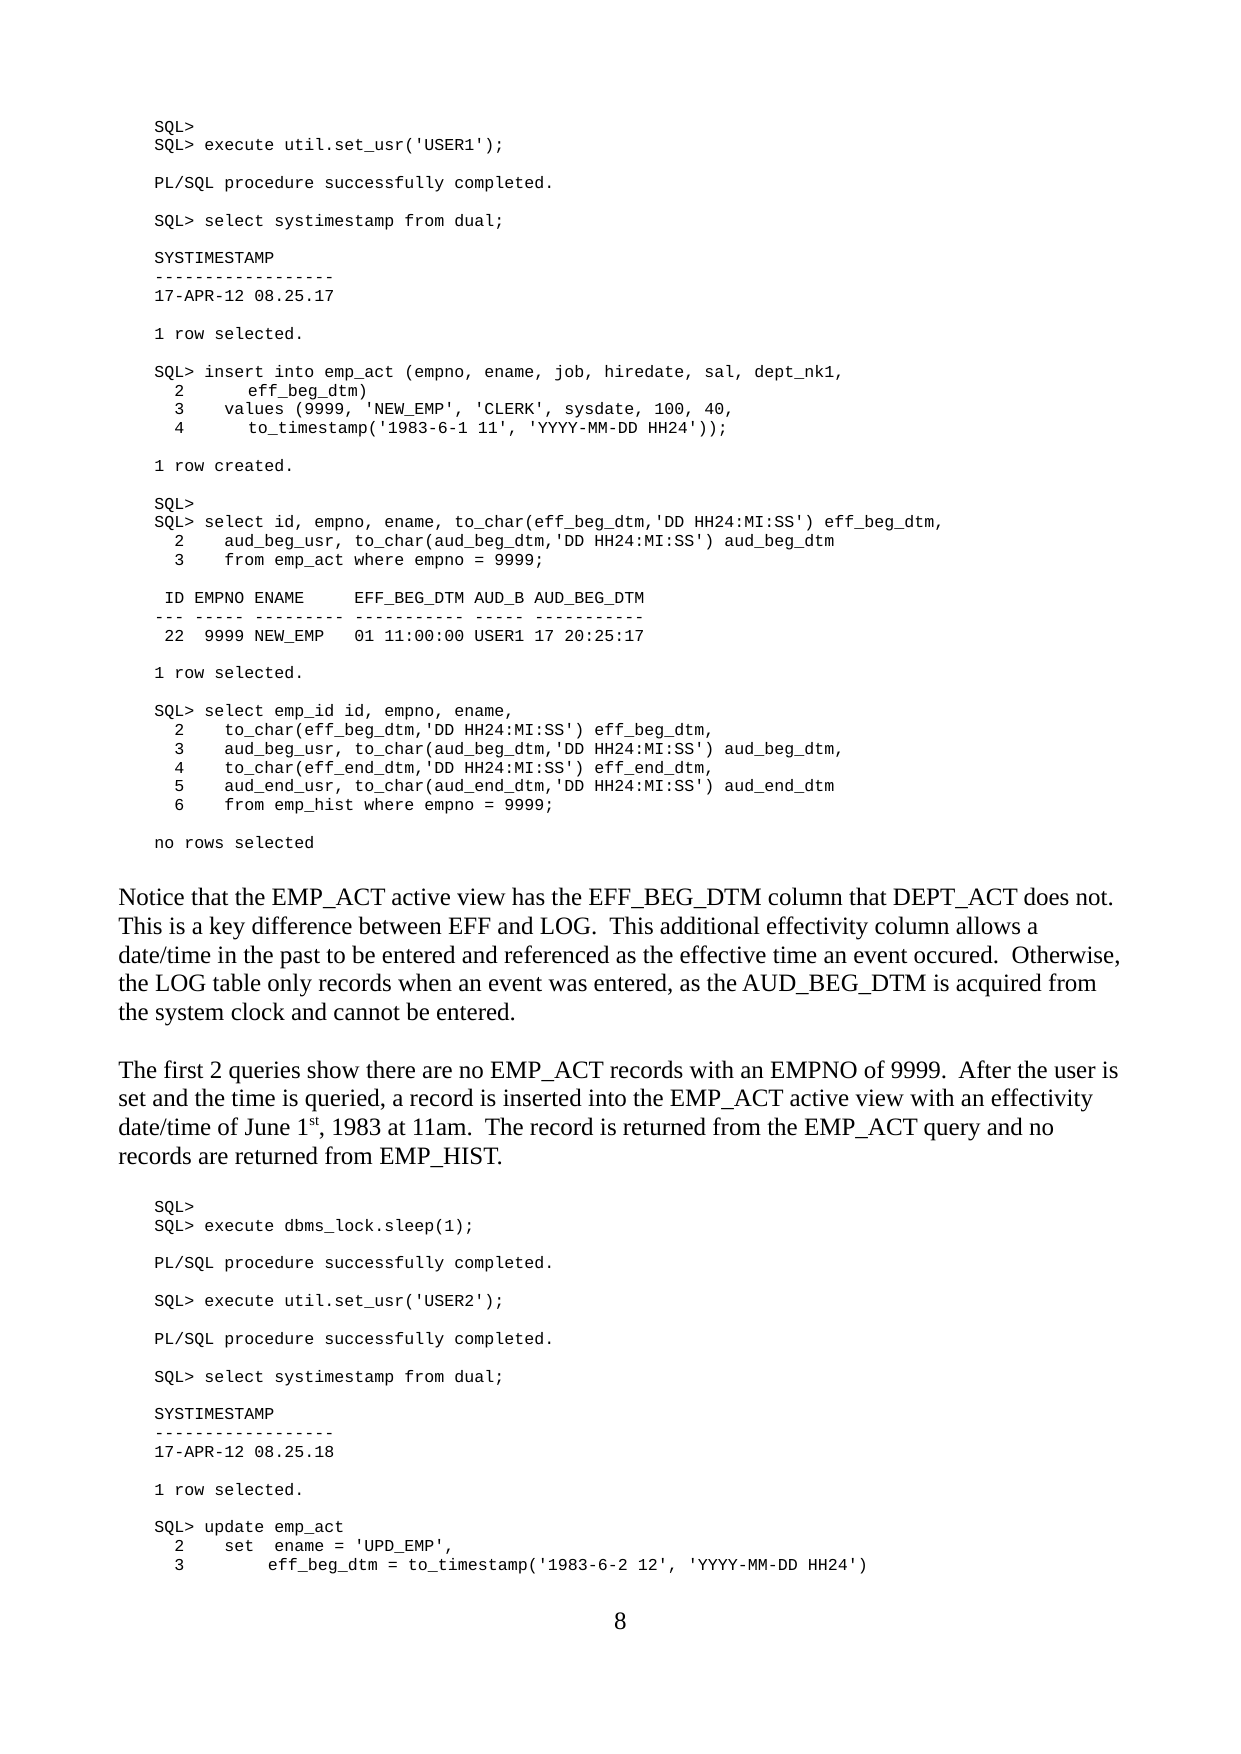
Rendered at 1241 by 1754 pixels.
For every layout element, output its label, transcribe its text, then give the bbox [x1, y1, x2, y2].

text SQL> select id, empno, ename, to_char(eff_beg_dtm,'DD HH24:MI:SS') eff_beg_dtm, [154, 514, 1086, 533]
text SQL> [154, 1198, 1086, 1217]
text 3 aud_beg_usr, to_char(aud_beg_dtm,'DD HH24:MI:SS') aud_beg_dtm, [154, 740, 1086, 759]
text SQL> [154, 495, 1086, 514]
text PL/SQL procedure successfully completed. [154, 1255, 1086, 1274]
text 1 row selected. [154, 665, 1086, 684]
text 4 to_char(eff_end_dtm,'DD HH24:MI:SS') eff_end_dtm, [154, 759, 1086, 778]
text 2 eff_beg_dtm) [154, 382, 1086, 401]
text SQL> select emp_id id, empno, ename, [154, 703, 1086, 721]
text 2 aud_beg_usr, to_char(aud_beg_dtm,'DD HH24:MI:SS') aud_beg_dtm [154, 533, 1086, 552]
text SYSTIMESTAMP [154, 1406, 1086, 1425]
text SQL> execute dbms_lock.sleep(1); [154, 1217, 1086, 1236]
text Notice that the EMP_ACT active view has the EFF_BEG_DTM column that DEPT_ACT does not. This is a key difference between EFF and LOG. This additional effectivity column allows a date/time in the past to be entered and referenced as the effective time an event occured. Otherwise, the LOG table only records when an event was entered, as the AUD_BEG_DTM is acquired from the system clock and cannot be entered. [118, 882, 1122, 1026]
text ID EMPNO ENAME EFF_BEG_DTM AUD_B AUD_BEG_DTM [154, 589, 1086, 608]
text 3 eff_beg_dtm = to_timestamp('1983-6-2 12', 'YYYY-MM-DD HH24') [154, 1557, 1086, 1576]
text 1 row created. [154, 457, 1086, 476]
text 3 from emp_act where empno = 9999; [154, 552, 1086, 571]
text 2 to_char(eff_beg_dtm,'DD HH24:MI:SS') eff_beg_dtm, [154, 721, 1086, 740]
text 3 values (9999, 'NEW_EMP', 'CLERK', sysdate, 100, 40, [154, 401, 1086, 420]
text ------------------ [154, 269, 1086, 288]
text 22 9999 NEW_EMP 01 11:00:00 USER1 17 20:25:17 [154, 627, 1086, 646]
text PL/SQL procedure successfully completed. [154, 1330, 1086, 1349]
text SQL> select systimestamp from dual; [154, 1368, 1086, 1387]
text SQL> select systimestamp from dual; [154, 212, 1086, 231]
text The first 2 queries show there are no EMP_ACT records with an EMPNO of 9999. After the user is set and the time is queried, a record is inserted into the EMP_ACT active view with an effectivity date/time of June 1st, 1983 at 11am. The record is returned from the EMP_ACT query and no records are returned from EMP_HIST. [118, 1055, 1122, 1170]
text ------------------ [154, 1425, 1086, 1443]
text SQL> execute util.set_usr('USER2'); [154, 1293, 1086, 1312]
text 1 row selected. [154, 326, 1086, 344]
text --- ----- --------- ----------- ----- ----------- [154, 608, 1086, 627]
text SQL> [154, 118, 1086, 137]
text no rows selected [154, 834, 1086, 853]
text 6 from emp_hist where empno = 9999; [154, 797, 1086, 816]
text 5 aud_end_usr, to_char(aud_end_dtm,'DD HH24:MI:SS') aud_end_dtm [154, 778, 1086, 797]
text 1 row selected. [154, 1481, 1086, 1500]
text 17-APR-12 08.25.17 [154, 288, 1086, 307]
text SQL> execute util.set_usr('USER1'); [154, 137, 1086, 156]
text 2 set ename = 'UPD_EMP', [154, 1538, 1086, 1557]
text SYSTIMESTAMP [154, 250, 1086, 269]
text 17-APR-12 08.25.18 [154, 1443, 1086, 1462]
text PL/SQL procedure successfully completed. [154, 175, 1086, 193]
text SQL> update emp_act [154, 1519, 1086, 1538]
text SQL> insert into emp_act (empno, ename, job, hiredate, sal, dept_nk1, [154, 363, 1086, 382]
text 4 to_timestamp('1983-6-1 11', 'YYYY-MM-DD HH24')); [154, 420, 1086, 439]
